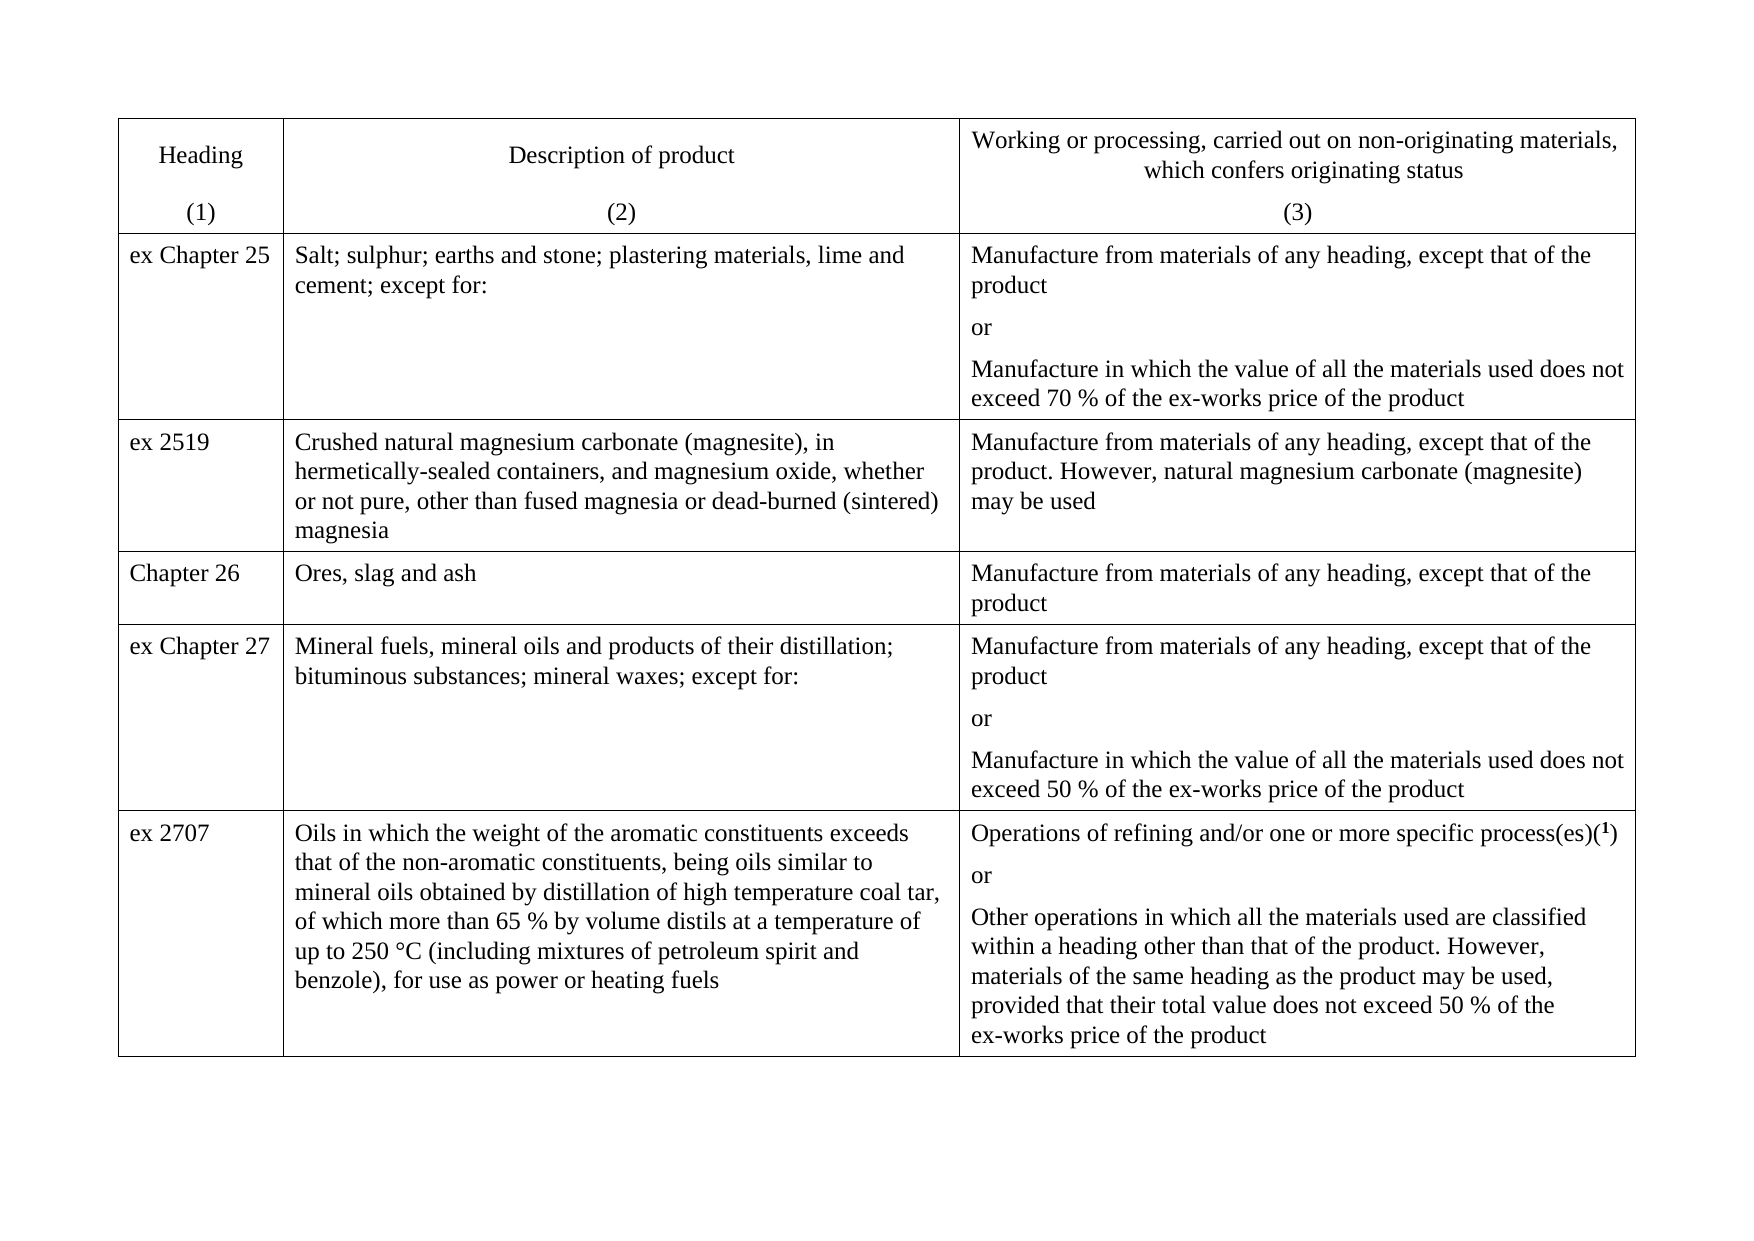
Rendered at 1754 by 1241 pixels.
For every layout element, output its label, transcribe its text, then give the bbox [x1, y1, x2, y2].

table_cell Salt; sulphur; earths and stone; plastering materials, lime and cement; except for: [284, 234, 959, 419]
table_header Working or processing, carried out on non‑originating materials, which confers originating status [960, 119, 1635, 191]
table_cell Crushed natural magnesium carbonate (magnesite), in hermetically-sealed containers, and magnesium oxide, whether or not pure, other than fused magnesia or dead-burned (sintered) magnesia [284, 420, 959, 551]
table_cell ex Chapter 25 [119, 234, 283, 419]
table_cell Oils in which the weight of the aromatic constituents exceeds that of the non-aromatic constituents, being oils similar to mineral oils obtained by distillation of high temperature coal tar, of which more than 65 % by volume distils at a temperature of up to 250 °C (including mixtures of petroleum spirit and benzole), for use as power or heating fuels [284, 811, 959, 1056]
table_cell Chapter 26 [119, 552, 283, 624]
table_header Description of product [284, 119, 959, 191]
table_cell Manufacture from materials of any heading, except that of the product. However, natural magnesium carbonate (magnesite) may be used [960, 420, 1635, 551]
table_cell (1) [119, 191, 283, 233]
table_cell Ores, slag and ash [284, 552, 959, 624]
table_cell Operations of refining and/or one or more specific process(es)(1) or Other operations in which all the materials used are classified within a heading other than that of the product. However, materials of the same heading as the product may be used, provided that their total value does not exceed 50 % of the ex‑works price of the product [960, 811, 1635, 1056]
table_header Heading [119, 119, 283, 191]
table_cell ex 2707 [119, 811, 283, 1056]
table_cell Mineral fuels, mineral oils and products of their distillation; bituminous substances; mineral waxes; except for: [284, 625, 959, 810]
table_cell Manufacture from materials of any heading, except that of the product or Manufacture in which the value of all the materials used does not exceed 70 % of the ex-works price of the product [960, 234, 1635, 419]
table_cell (3) [960, 191, 1635, 233]
table_cell Manufacture from materials of any heading, except that of the product [960, 552, 1635, 624]
table_cell ex Chapter 27 [119, 625, 283, 810]
table_cell ex 2519 [119, 420, 283, 551]
table_cell (2) [284, 191, 959, 233]
table_cell Manufacture from materials of any heading, except that of the product or Manufacture in which the value of all the materials used does not exceed 50 % of the ex-works price of the product [960, 625, 1635, 810]
